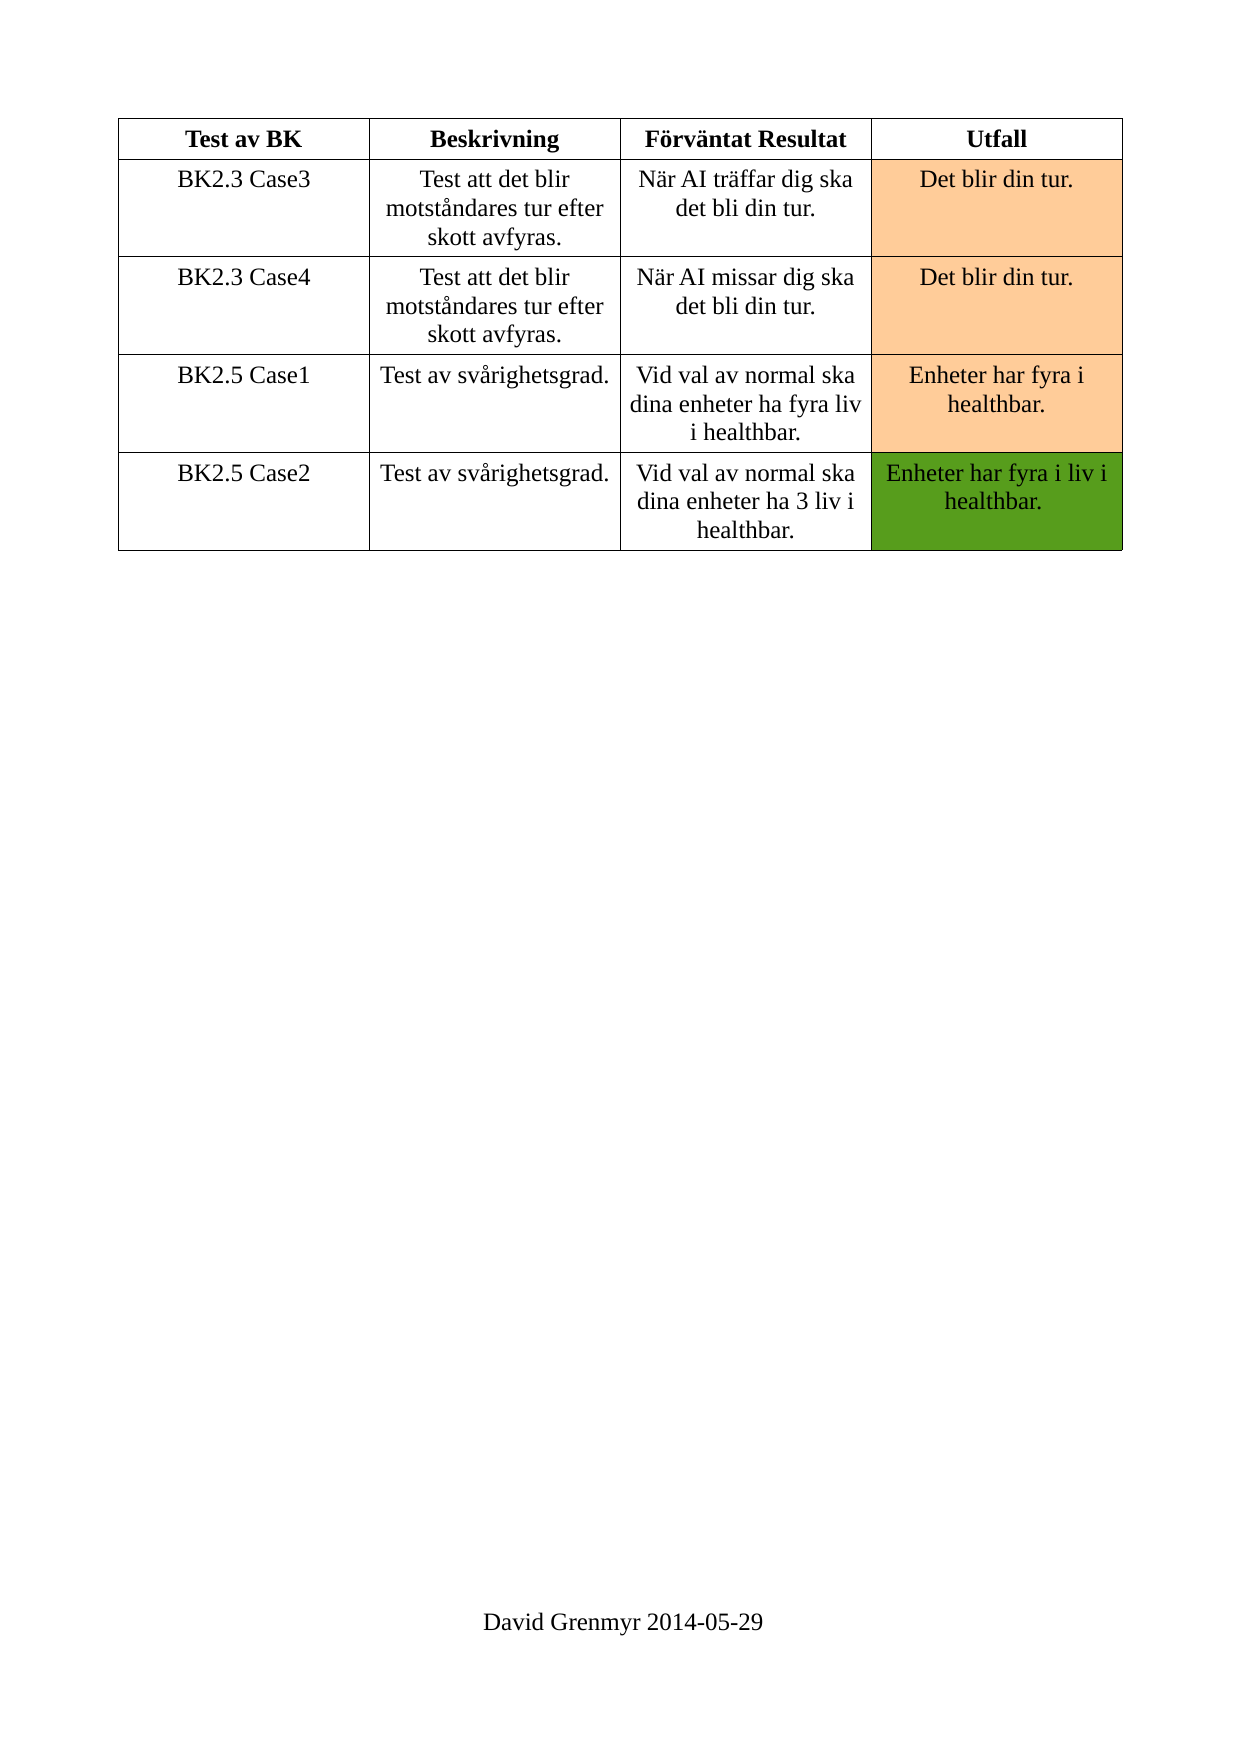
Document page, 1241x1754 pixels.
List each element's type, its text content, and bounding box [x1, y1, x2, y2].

table_cell Test av svårighetsgrad. [370, 453, 620, 550]
table_cell Det blir din tur. [872, 160, 1122, 256]
table_cell Test av BK [119, 119, 369, 158]
table_cell Vid val av normal ska dina enheter ha 3 liv i healthbar. [621, 453, 871, 550]
table_cell Beskrivning [370, 119, 620, 158]
table_cell Test att det blir motståndares tur efter skott avfyras. [370, 257, 620, 354]
table_cell BK2.5 Case1 [119, 355, 369, 452]
table_cell Enheter har fyra i liv i healthbar. [872, 453, 1122, 550]
table_cell Förväntat Resultat [621, 119, 871, 158]
table_cell BK2.3 Case3 [119, 160, 369, 256]
table_cell Utfall [872, 119, 1122, 158]
table_cell Vid val av normal ska dina enheter ha fyra liv i healthbar. [621, 355, 871, 452]
table_cell BK2.5 Case2 [119, 453, 369, 550]
table_cell Det blir din tur. [872, 257, 1122, 354]
table_cell När AI missar dig ska det bli din tur. [621, 257, 871, 354]
table_cell Test att det blir motståndares tur efter skott avfyras. [370, 160, 620, 256]
table_cell När AI träffar dig ska det bli din tur. [621, 160, 871, 256]
table_cell Enheter har fyra i healthbar. [872, 355, 1122, 452]
table_cell Test av svårighetsgrad. [370, 355, 620, 452]
table_cell BK2.3 Case4 [119, 257, 369, 354]
